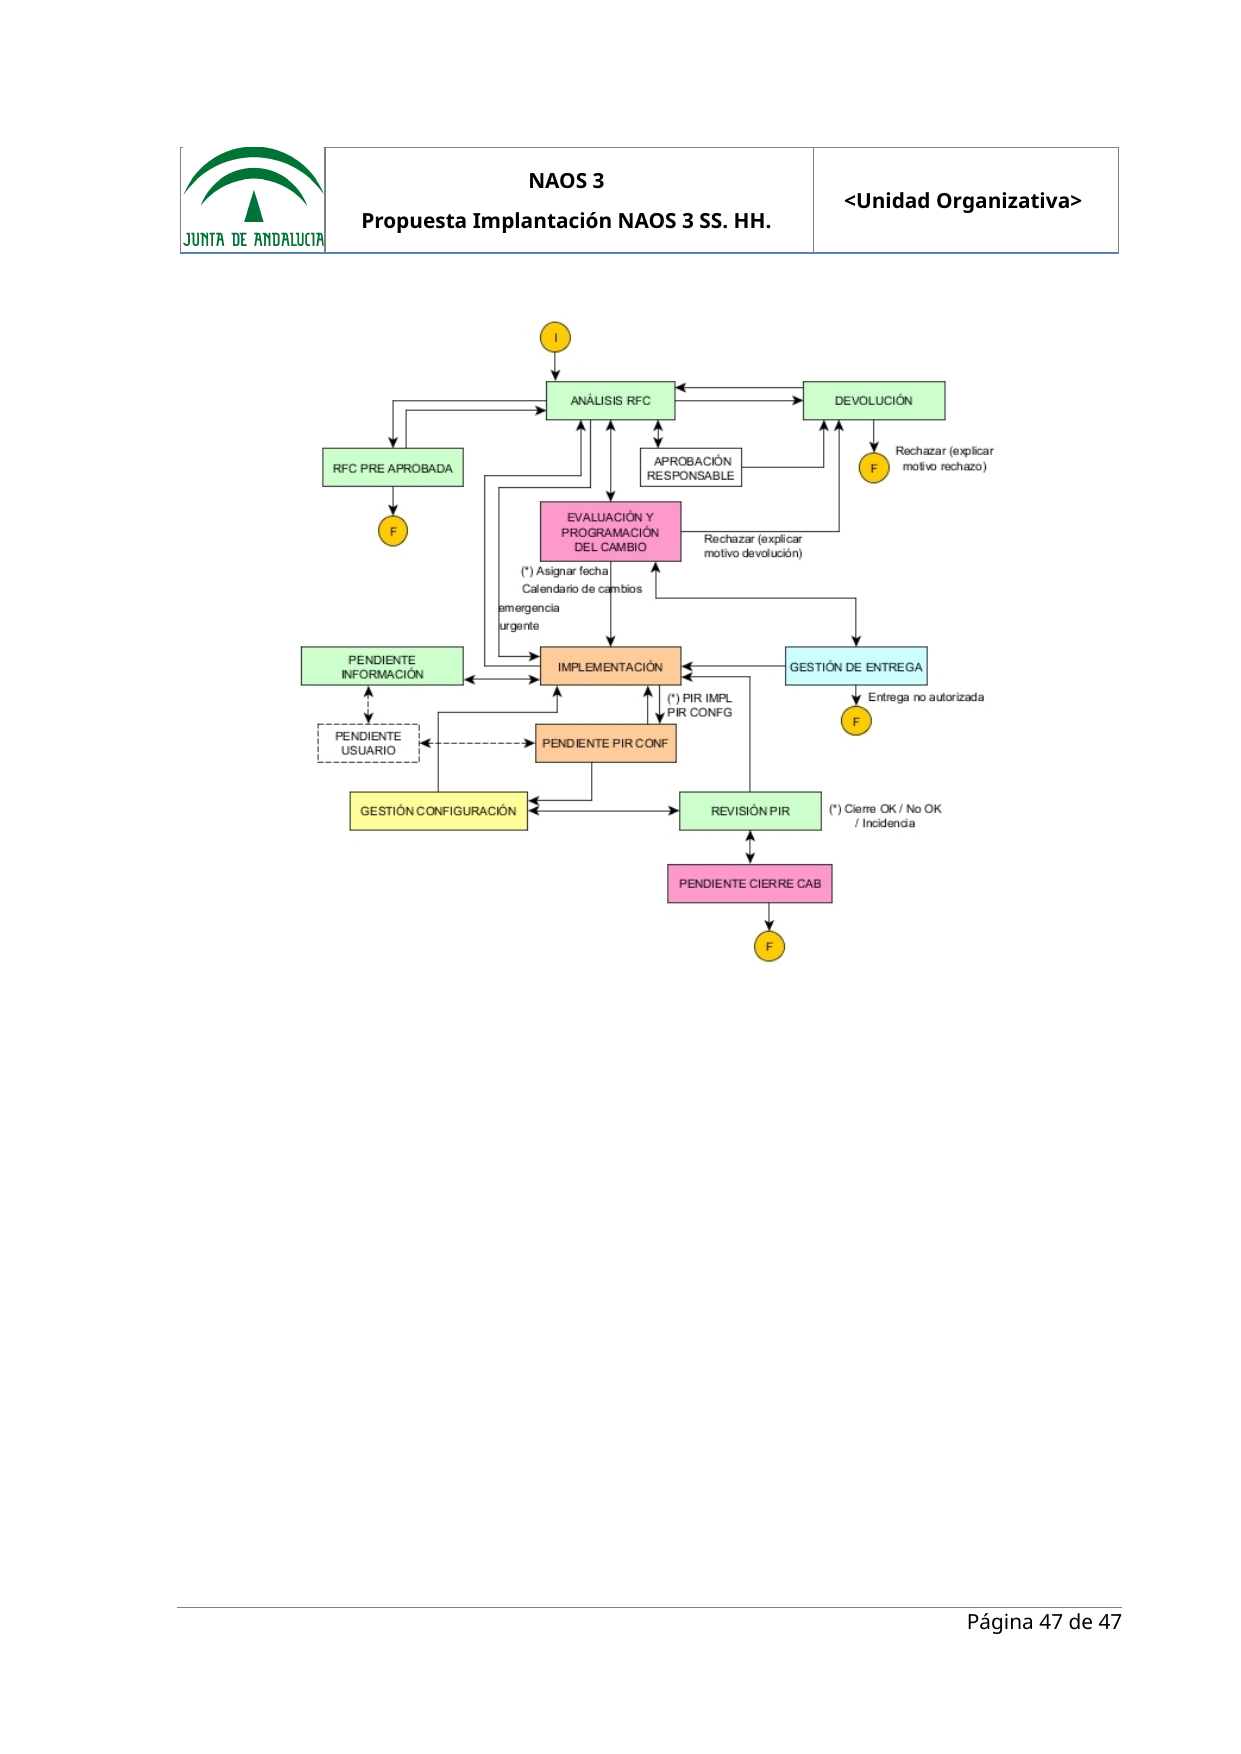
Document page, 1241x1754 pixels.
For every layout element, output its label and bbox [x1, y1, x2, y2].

picture [295, 311, 1004, 970]
picture [183, 147, 324, 246]
